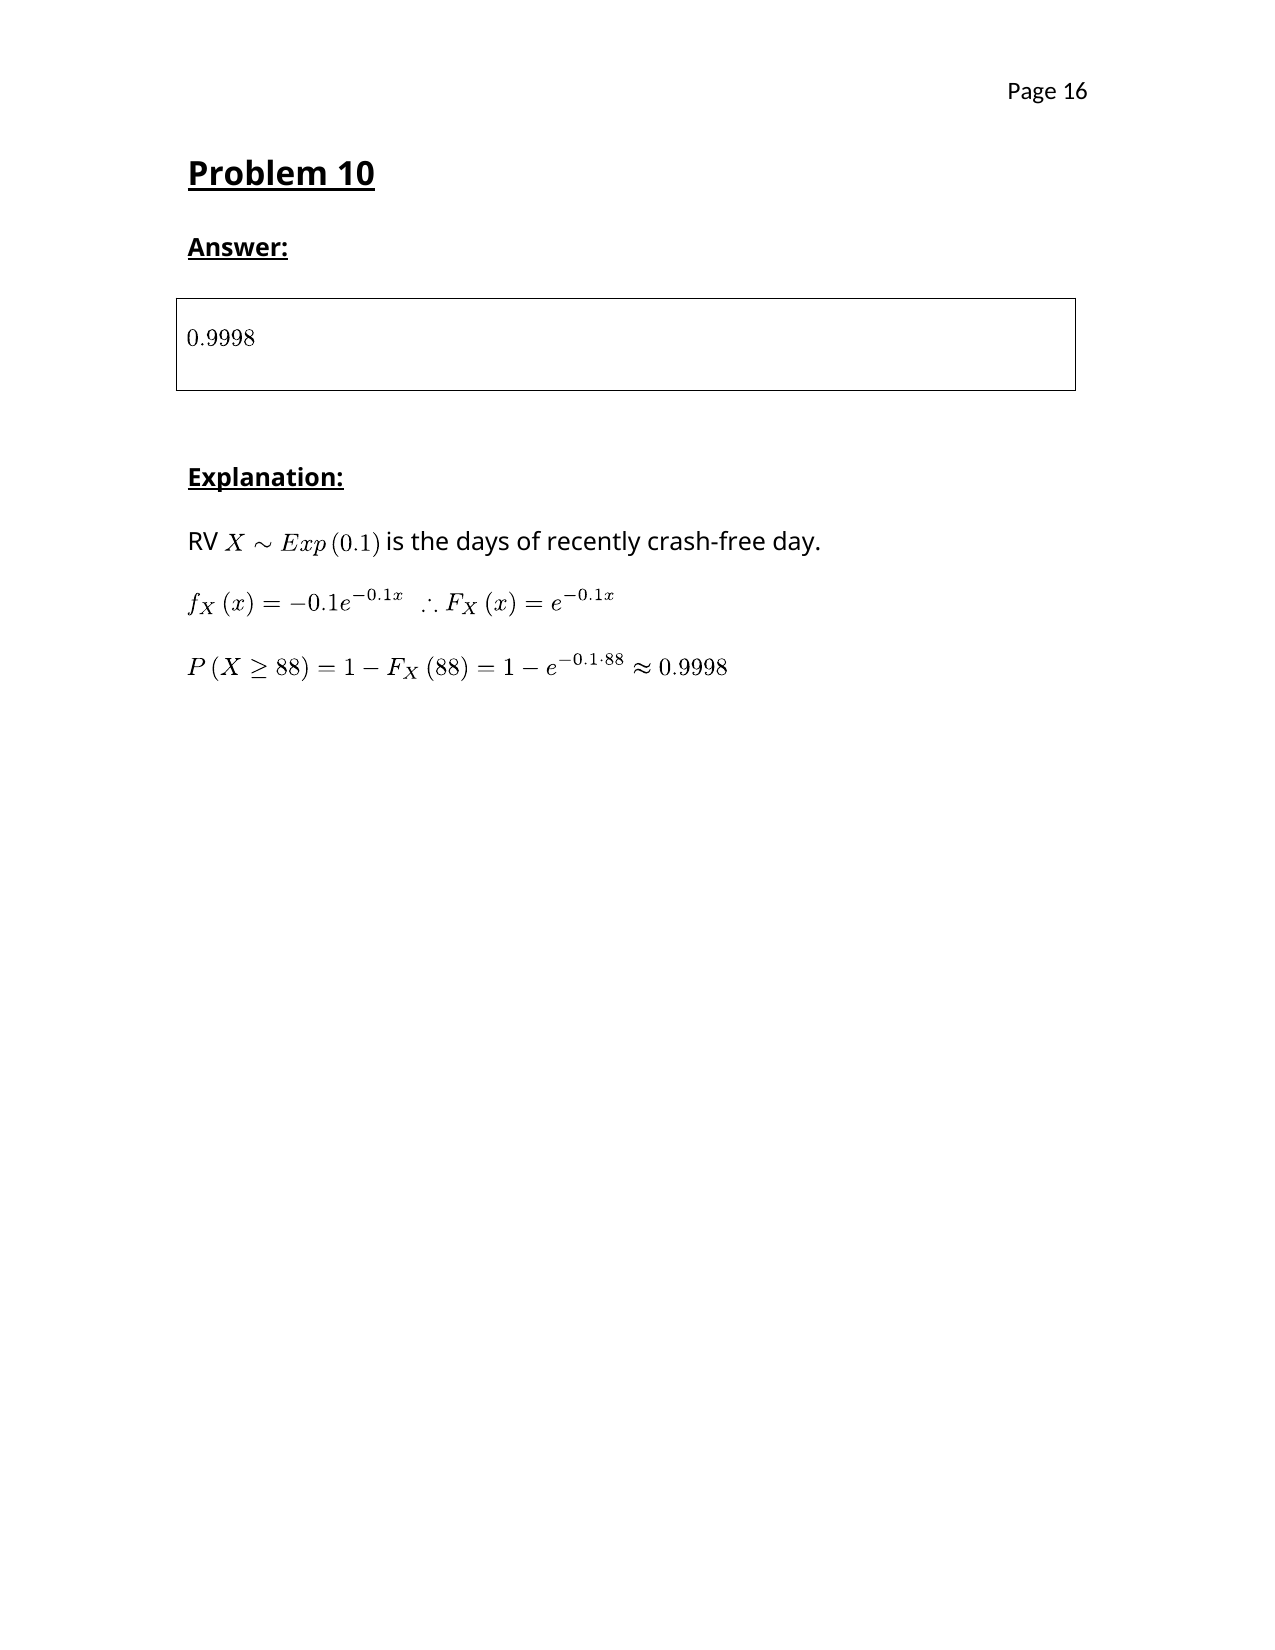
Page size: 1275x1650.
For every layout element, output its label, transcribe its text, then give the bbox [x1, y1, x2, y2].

table_header [177, 299, 1075, 390]
text Answer: [187, 229, 1087, 263]
text RV is the days of recently crash-free day. [187, 524, 1087, 558]
text Explanation: [187, 459, 1087, 493]
text Problem 10 [187, 150, 1087, 195]
